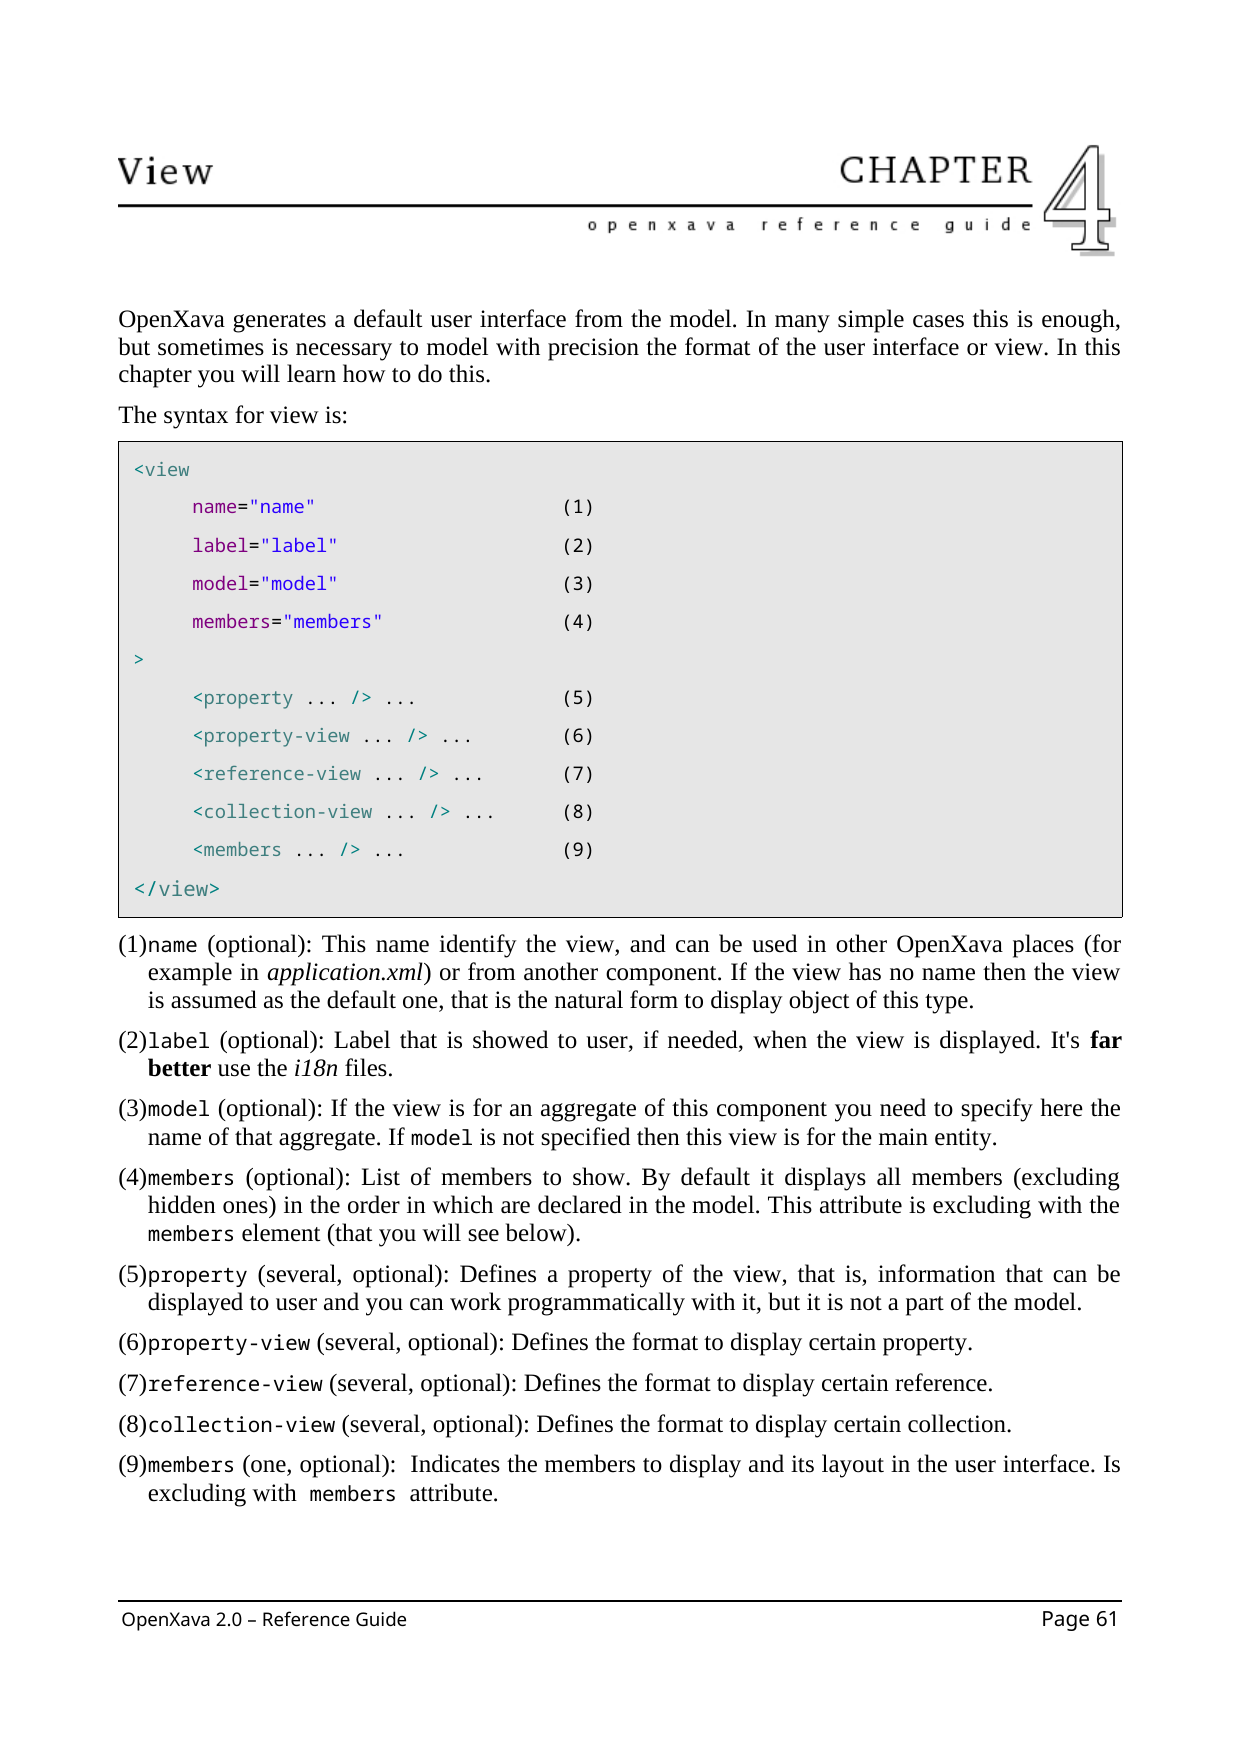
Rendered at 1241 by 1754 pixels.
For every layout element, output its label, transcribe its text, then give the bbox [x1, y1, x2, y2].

text <property ... /> ... (5) [119, 669, 1122, 707]
text members="members" (4) [119, 593, 1122, 631]
text <view [119, 442, 1122, 479]
text > [119, 631, 1122, 669]
subtitle View [118, 288, 1122, 293]
list property-view (several, optional): Defines the format to display certain property. [118, 1328, 1122, 1357]
text <reference-view ... /> ... (7) [119, 745, 1122, 783]
picture [118, 118, 1122, 288]
list members (one, optional): Indicates the members to display and its layout in the user interface. Is excluding with members attribute. [118, 1451, 1122, 1507]
list collection-view (several, optional): Defines the format to display certain collection. [118, 1410, 1122, 1438]
list reference-view (several, optional): Defines the format to display certain reference. [118, 1369, 1122, 1397]
text The syntax for view is: [118, 401, 1122, 428]
text OpenXava generates a default user interface from the model. In many simple cases this is enough, but sometimes is necessary to model with precision the format of the user interface or view. In this chapter you will learn how to do this. [118, 305, 1122, 388]
list label (optional): Label that is showed to user, if needed, when the view is displayed. It's far better use the i18n files. [118, 1026, 1122, 1082]
list model (optional): If the view is for an aggregate of this component you need to specify here the name of that aggregate. If model is not specified then this view is for the main entity. [118, 1094, 1122, 1151]
list name (optional): This name identify the view, and can be used in other OpenXava places (for example in application.xml) or from another component. If the view has no name then the view is assumed as the default one, that is the natural form to display object of this type. [118, 930, 1122, 1013]
text <members ... /> ... (9) [119, 821, 1122, 859]
text name="name" (1) [119, 479, 1122, 517]
text label="label" (2) [119, 517, 1122, 555]
list members (optional): List of members to show. By default it displays all members (excluding hidden ones) in the order in which are declared in the model. This attribute is excluding with the members element (that you will see below). [118, 1163, 1122, 1247]
text </view> [119, 859, 1122, 917]
text <collection-view ... /> ... (8) [119, 783, 1122, 821]
text <property-view ... /> ... (6) [119, 707, 1122, 745]
list property (several, optional): Defines a property of the view, that is, information that can be displayed to user and you can work programmatically with it, but it is not a part of the model. [118, 1260, 1122, 1316]
text model="model" (3) [119, 555, 1122, 593]
